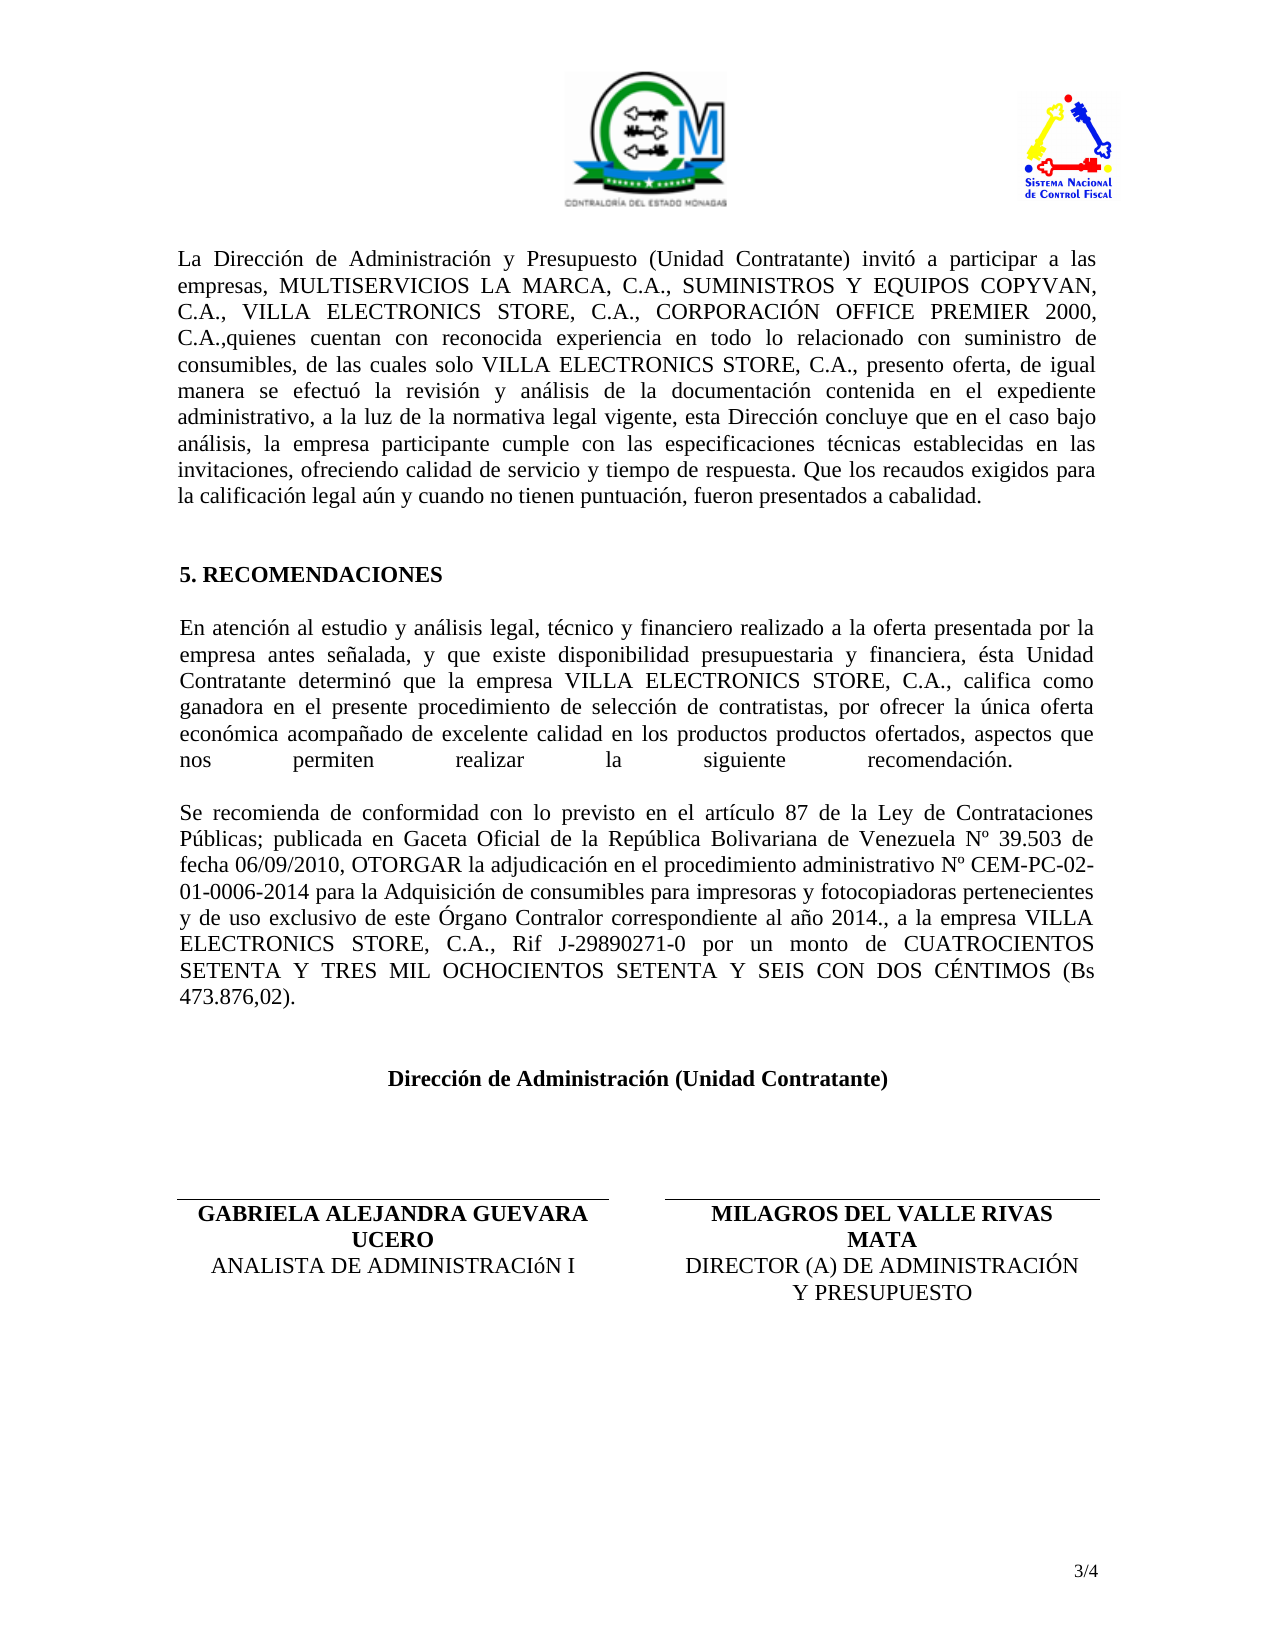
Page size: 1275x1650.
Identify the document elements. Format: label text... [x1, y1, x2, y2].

table_header MILAGROS DEL VALLE RIVAS MATA DIRECTOR (A) DE ADMINISTRACIÓN Y PRESUPUESTO [665, 1200, 1099, 1305]
picture [1017, 91, 1121, 201]
picture [562, 69, 730, 210]
text 5. RECOMENDACIONES [179, 562, 1095, 588]
text En atención al estudio y análisis legal, técnico y financiero realizado a la oferta presentada por la empresa antes señalada, y que existe disponibilidad presupuestaria y financiera, ésta Unidad Contratante determinó que la empresa VILLA ELECTRONICS STORE, C.A., califica como ganadora en el presente procedimiento de selección de contratistas, por ofrecer la única oferta económica acompañado de excelente calidad en los productos productos ofertados, aspectos que nos permiten realizar la siguiente recomendación. Se recomienda de conformidad con lo previsto en el artículo 87 de la Ley de Contrataciones Públicas; publicada en Gaceta Oficial de la República Bolivariana de Venezuela Nº 39.503 de fecha 06/09/2010, OTORGAR la adjudicación en el procedimiento administrativo Nº CEM-PC-02-01-0006-2014 para la Adquisición de consumibles para impresoras y fotocopiadoras pertenecientes y de uso exclusivo de este Órgano Contralor correspondiente al año 2014., a la empresa VILLA ELECTRONICS STORE, C.A., Rif J-29890271-0 por un monto de CUATROCIENTOS SETENTA Y TRES MIL OCHOCIENTOS SETENTA Y SEIS CON DOS CÉNTIMOS (Bs 473.876,02). [179, 614, 1095, 1009]
table_header GABRIELA ALEJANDRA GUEVARA UCERO ANALISTA DE ADMINISTRACIóN I [177, 1200, 608, 1305]
table_header Dirección de Administración (Unidad Contratante) [178, 1065, 1098, 1117]
text La Dirección de Administración y Presupuesto (Unidad Contratante) invitó a participar a las empresas, MULTISERVICIOS LA MARCA, C.A., SUMINISTROS Y EQUIPOS COPYVAN, C.A., VILLA ELECTRONICS STORE, C.A., CORPORACIÓN OFFICE PREMIER 2000, C.A.,quienes cuentan con reconocida experiencia en todo lo relacionado con suministro de consumibles, de las cuales solo VILLA ELECTRONICS STORE, C.A., presento oferta, de igual manera se efectuó la revisión y análisis de la documentación contenida en el expediente administrativo, a la luz de la normativa legal vigente, esta Dirección concluye que en el caso bajo análisis, la empresa participante cumple con las especificaciones técnicas establecidas en las invitaciones, ofreciendo calidad de servicio y tiempo de respuesta. Que los recaudos exigidos para la calificación legal aún y cuando no tienen puntuación, fueron presentados a cabalidad. [177, 245, 1098, 509]
table_header [609, 1199, 665, 1305]
